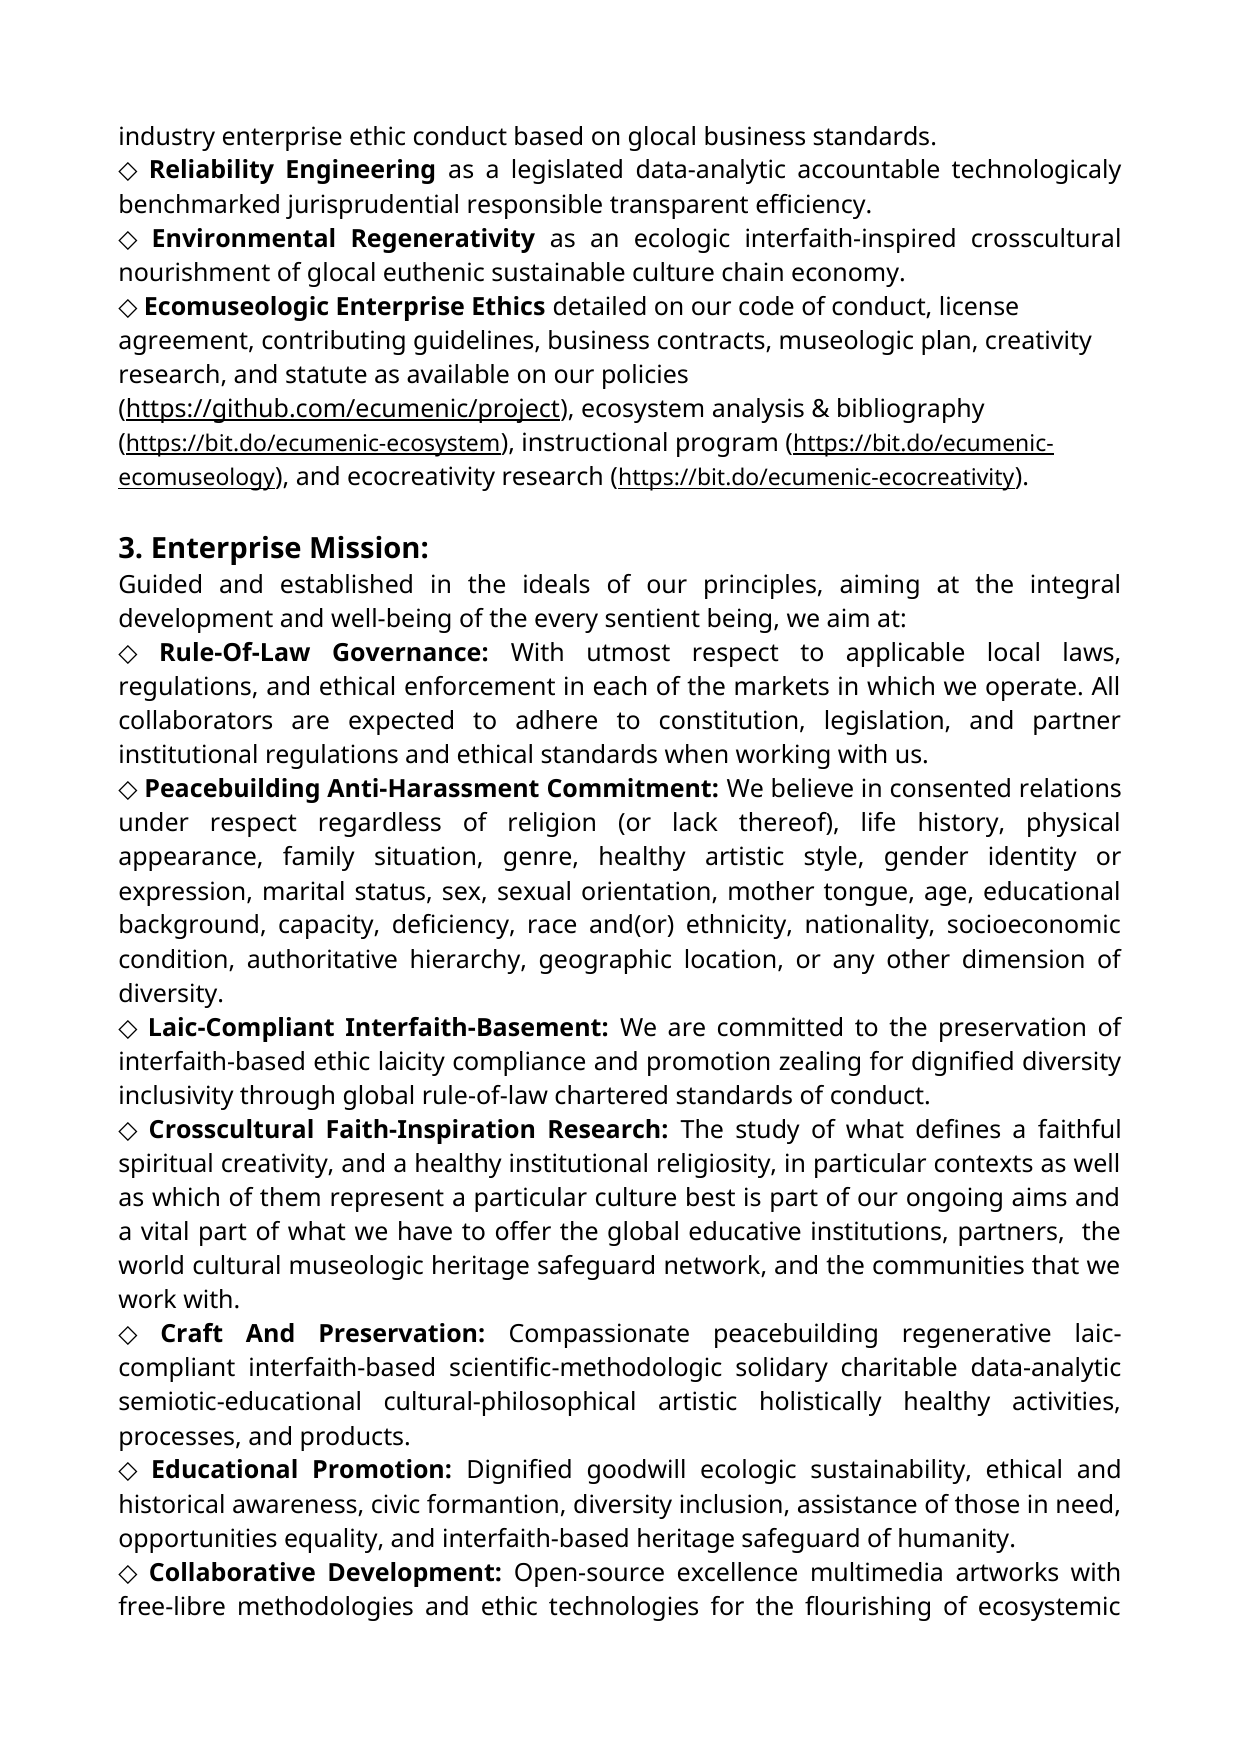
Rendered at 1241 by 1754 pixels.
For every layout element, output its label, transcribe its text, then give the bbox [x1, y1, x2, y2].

text ◇ Peacebuilding Anti-Harassment Commitment: We believe in consented relations under respect regardless of religion (or lack thereof), life history, physical appearance, family situation, genre, healthy artistic style, gender identity or expression, marital status, sex, sexual orientation, mother tongue, age, educational background, capacity, deficiency, race and(or) ethnicity, nationality, socioeconomic condition, authoritative hierarchy, geographic location, or any other dimension of diversity. [118, 771, 1122, 1009]
text ◇ Craft And Preservation: Compassionate peacebuilding regenerative laic-compliant interfaith-based scientific-methodologic solidary charitable data-analytic semiotic-educational cultural-philosophical artistic holistically healthy activities, processes, and products. [118, 1316, 1122, 1452]
text ◇ Crosscultural Faith-Inspiration Research: The study of what defines a faithful spiritual creativity, and a healthy institutional religiosity, in particular contexts as well as which of them represent a particular culture best is part of our ongoing aims and a vital part of what we have to offer the global educative institutions, partners, the world cultural museologic heritage safeguard network, and the communities that we work with. [118, 1112, 1122, 1316]
text 3. Enterprise Mission: [118, 527, 1122, 567]
text ◇ Collaborative Development: Open-source excellence multimedia artworks with free-libre methodologies and ethic technologies for the flourishing of ecosystemic [118, 1554, 1122, 1622]
text industry enterprise ethic conduct based on glocal business standards. [118, 118, 1122, 152]
text ◇ Educational Promotion: Dignified goodwill ecologic sustainability, ethical and historical awareness, civic formantion, diversity inclusion, assistance of those in need, opportunities equality, and interfaith-based heritage safeguard of humanity. [118, 1452, 1122, 1554]
text ◇ Rule-Of-Law Governance: With utmost respect to applicable local laws, regulations, and ethical enforcement in each of the markets in which we operate. All collaborators are expected to adhere to constitution, legislation, and partner institutional regulations and ethical standards when working with us. [118, 635, 1122, 771]
text ◇ Reliability Engineering as a legislated data-analytic accountable technologicaly benchmarked jurisprudential responsible transparent efficiency. [118, 152, 1122, 220]
text ◇ Ecomuseologic Enterprise Ethics detailed on our code of conduct, license agreement, contributing guidelines, business contracts, museologic plan, creativity research, and statute as available on our policies (https://github.com/ecumenic/project), ecosystem analysis & bibliography (https://bit.do/ecumenic-ecosystem), instructional program (https://bit.do/ecumenic-ecomuseology), and ecocreativity research (https://bit.do/ecumenic-ecocreativity). [118, 288, 1122, 493]
text ◇ Laic-Compliant Interfaith-Basement: We are committed to the preservation of interfaith-based ethic laicity compliance and promotion zealing for dignified diversity inclusivity through global rule-of-law chartered standards of conduct. [118, 1009, 1122, 1112]
text ◇ Environmental Regenerativity as an ecologic interfaith-inspired crosscultural nourishment of glocal euthenic sustainable culture chain economy. [118, 220, 1122, 288]
text Guided and established in the ideals of our principles, aiming at the integral development and well-being of the every sentient being, we aim at: [118, 567, 1122, 635]
